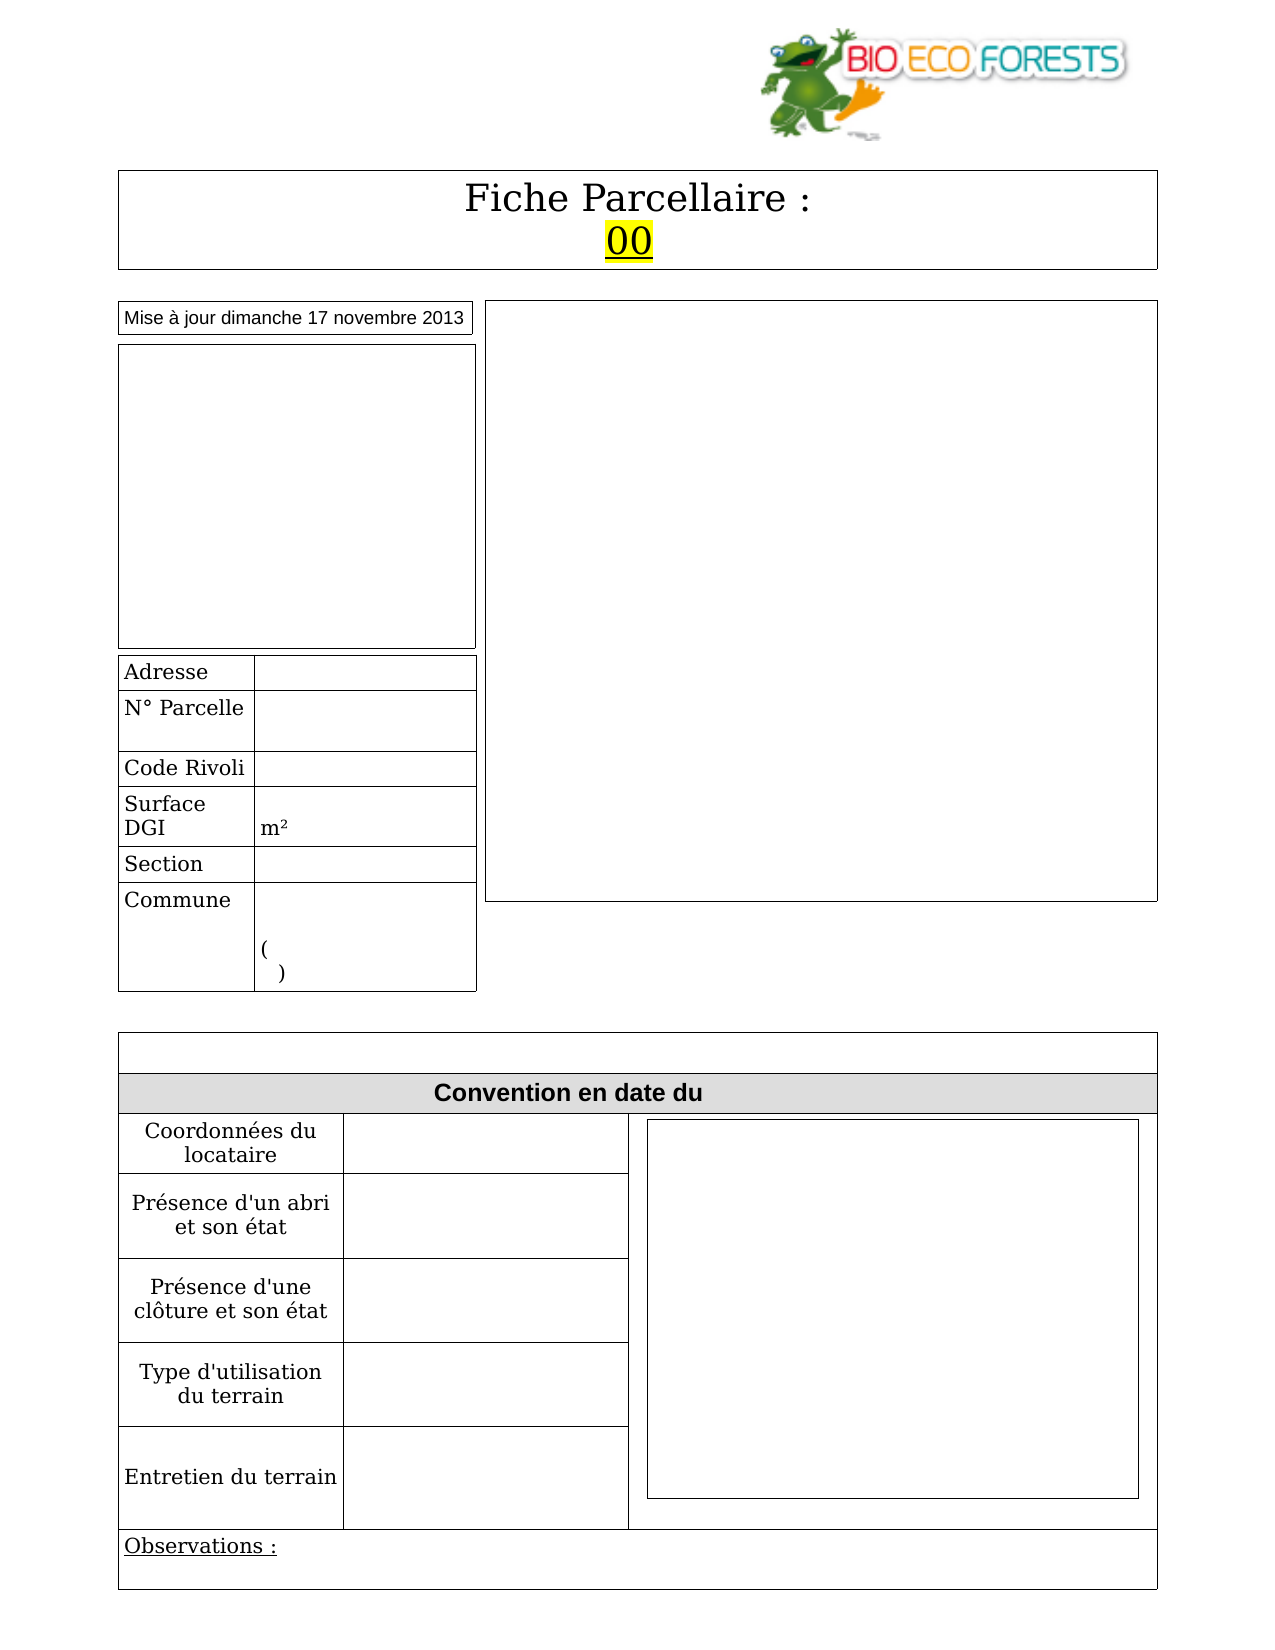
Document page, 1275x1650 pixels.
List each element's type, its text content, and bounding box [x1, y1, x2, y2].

table_cell <garden.parcelle.tex> [255, 691, 476, 751]
table_cell Convention en date du <conv.date> [119, 1074, 1157, 1113]
table_cell <for each="clo in conv.cloture"><clo.lib_long> </for> [344, 1259, 628, 1342]
table_cell <garden.section.tex> [255, 847, 476, 882]
picture [760, 28, 1134, 141]
table_header Mise à jour dimanche 17 novembre 2013 [119, 302, 472, 334]
table_header <garden.lieudit.tex> [255, 656, 476, 690]
table_cell <conv.owner.addresses[0].full_address> [344, 1114, 628, 1173]
table_cell Type d'utilisation du terrain [119, 1343, 343, 1426]
table_header <for each="conv in garden.convention"> [119, 1033, 1157, 1073]
table_cell <garden.name> [255, 752, 476, 786]
table_cell <garden.address.city> (<garden.address.zip>) [255, 883, 476, 991]
table_cell [629, 1114, 1157, 1528]
table_cell Code Rivoli [119, 752, 254, 786]
table_cell Entretien du terrain [119, 1427, 343, 1528]
table_cell Surface DGI [119, 787, 254, 846]
table_cell <garden.surfacedgi> m² [255, 787, 476, 846]
table_cell N° Parcelle [119, 691, 254, 751]
table_cell Coordonnées du locataire [119, 1114, 343, 1173]
table_cell Observations : <conv.observation> [119, 1530, 1157, 1588]
table_header Fiche Parcellaire : <garden.section.tex>00<garden.parcelle.tex> [119, 171, 1157, 269]
table_cell Présence d'une clôture et son état [119, 1259, 343, 1342]
table_cell Commune [119, 883, 254, 991]
table_cell <for each="ent in conv.entretien"><ent.lib_long> </for> [344, 1427, 628, 1528]
table_cell <for each="uti in conv.utilisation"><uti.lib_long> </for> [344, 1343, 628, 1426]
table_cell <for each="abri in conv.abri"><abri.lib_long> </for> [344, 1174, 628, 1257]
table_cell Présence d'un abri et son état [119, 1174, 343, 1257]
table_header Adresse [119, 656, 254, 690]
table_cell Section [119, 847, 254, 882]
